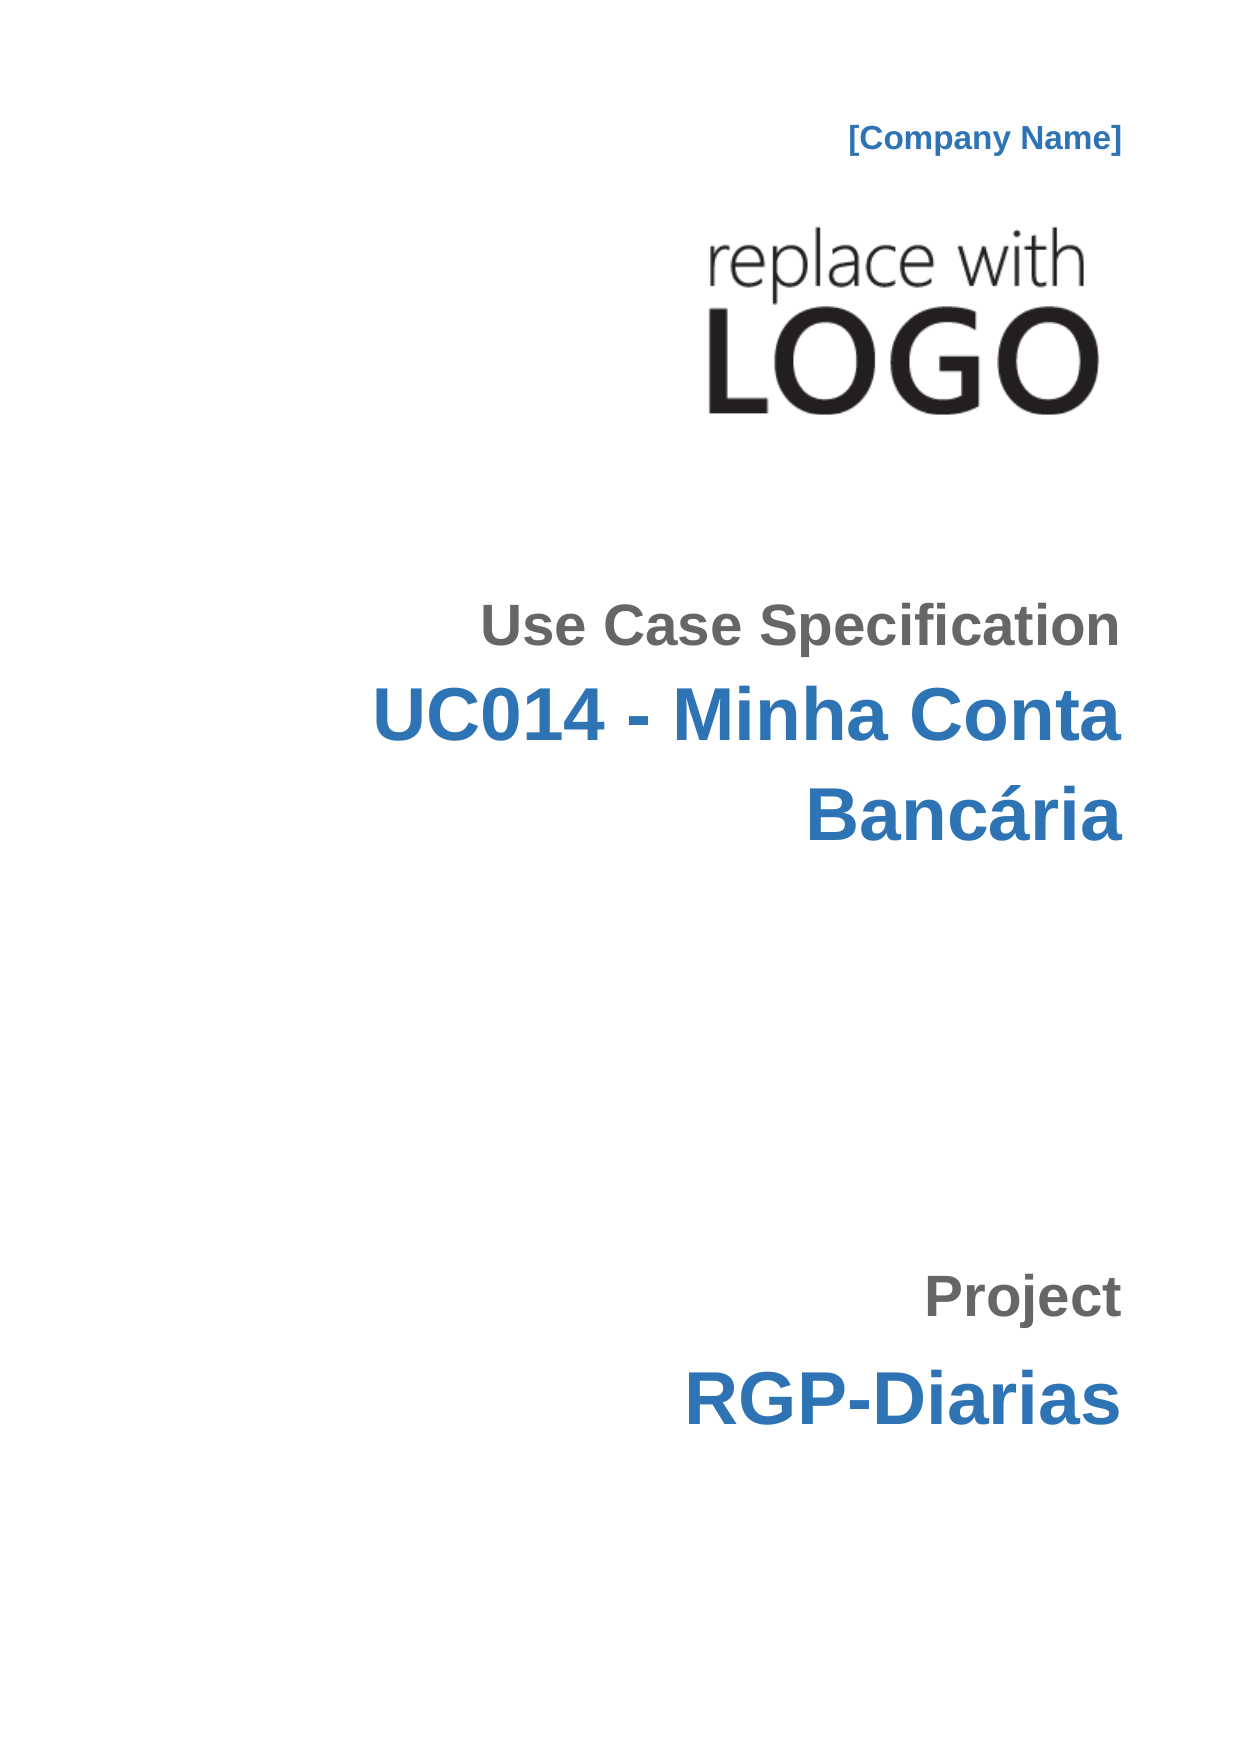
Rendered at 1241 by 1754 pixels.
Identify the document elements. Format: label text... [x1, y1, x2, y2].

title Project [118, 1262, 1122, 1329]
text [Company Name] [118, 118, 1122, 157]
title Use Case Specification [118, 591, 1122, 658]
text UC014 - Minha Conta Bancária [118, 670, 1122, 856]
title RGP-Diarias [118, 1354, 1122, 1440]
picture [687, 206, 1123, 445]
